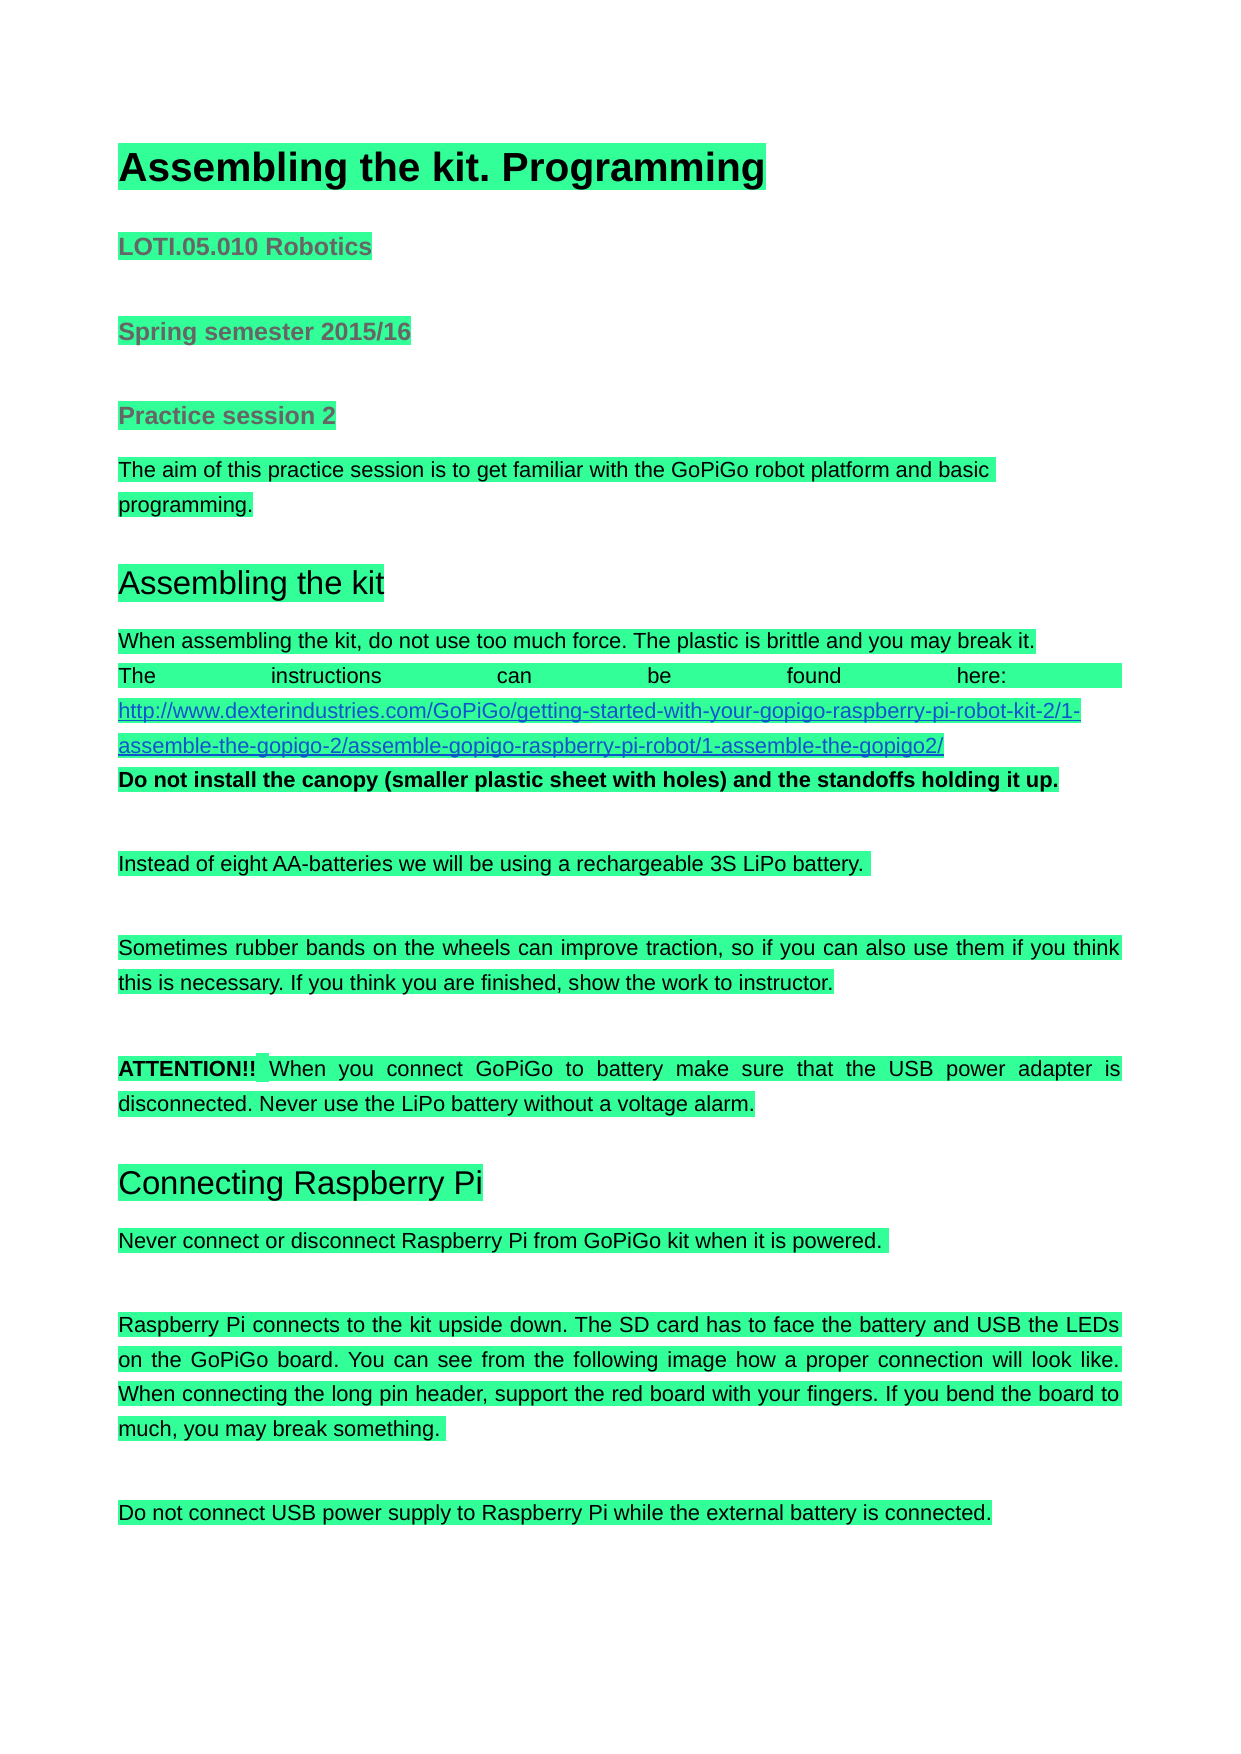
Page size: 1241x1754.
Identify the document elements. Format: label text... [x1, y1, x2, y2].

text Do not install the canopy (smaller plastic sheet with holes) and the standoffs holding it up. [118, 767, 1122, 792]
subtitle LOTI.05.010 Robotics [118, 232, 1122, 260]
subtitle Practice session 2 [118, 401, 1122, 430]
subtitle Spring semester 2015/16 [118, 316, 1122, 345]
subtitle Connecting Raspberry Pi [118, 1163, 1122, 1201]
text Do not connect USB power supply to Raspberry Pi while the external battery is connected. [118, 1499, 1122, 1525]
text When assembling the kit, do not use too much force. The plastic is brittle and you may break it. [118, 628, 1122, 654]
text Instead of eight AA-batteries we will be using a rechargeable 3S LiPo battery. [118, 851, 1122, 876]
text Sometimes rubber bands on the wheels can improve traction, so if you can also use them if you think this is necessary. If you think you are finished, show the work to instructor. [118, 935, 1122, 994]
text ATTENTION!! When you connect GoPiGo to battery make sure that the USB power adapter is disconnected. Never use the LiPo battery without a voltage alarm. [118, 1053, 1122, 1117]
text The aim of this practice session is to get familiar with the GoPiGo robot platform and basic programming. [118, 457, 1122, 517]
text Never connect or disconnect Raspberry Pi from GoPiGo kit when it is powered. [118, 1228, 1122, 1253]
text Raspberry Pi connects to the kit upside down. The SD card has to face the battery and USB the LEDs on the GoPiGo board. You can see from the following image how a proper connection will look like. When connecting the long pin header, support the red board with your fingers. If you bend the board to much, you may break something. [118, 1312, 1122, 1441]
text The instructions can be found here: http://www.dexterindustries.com/GoPiGo/getting-started-with-your-gopigo-raspberry-pi-robot-kit-2/1-assemble-the-gopigo-2/assemble-gopigo-raspberry-pi-robot/1-assemble-the-gopigo2/ [118, 663, 1122, 758]
subtitle Assembling the kit. Programming [118, 143, 1122, 190]
subtitle Assembling the kit [118, 564, 1122, 602]
